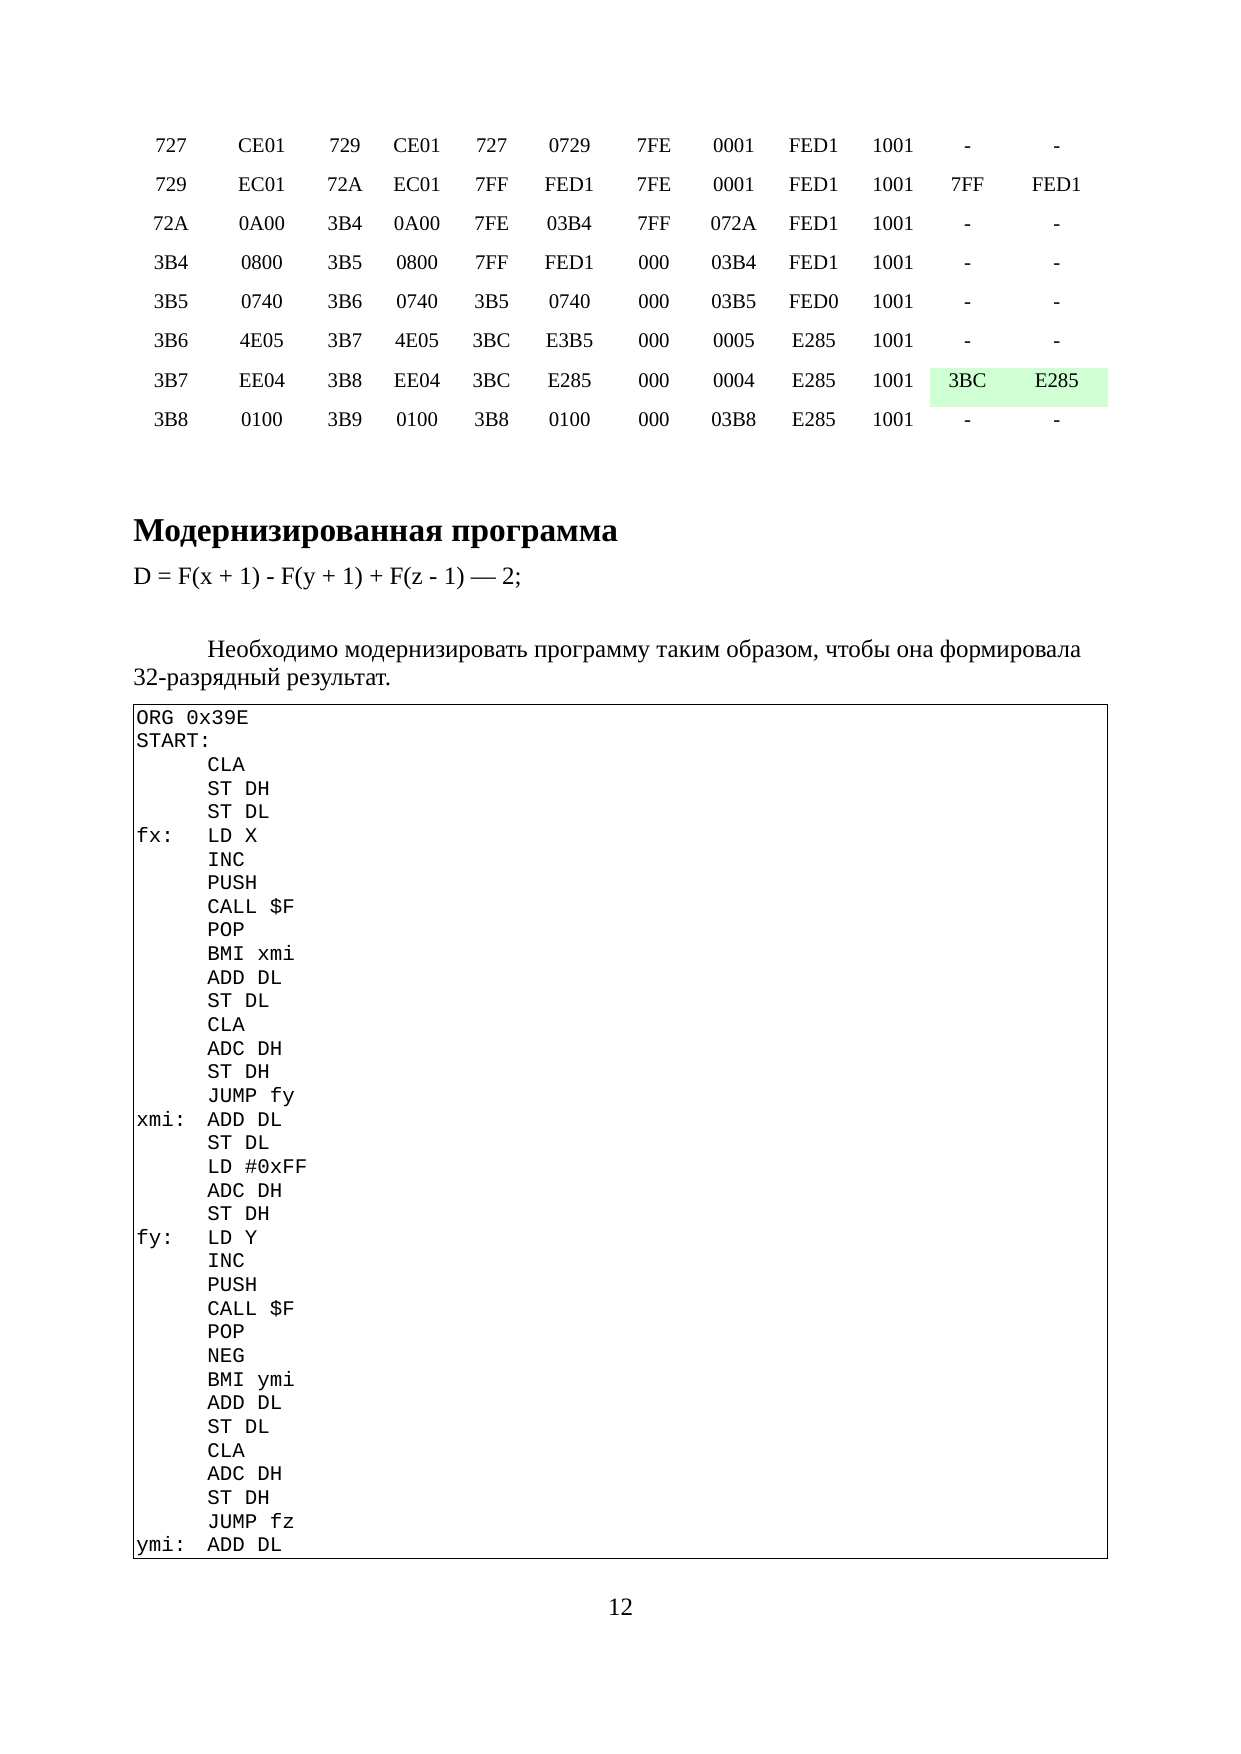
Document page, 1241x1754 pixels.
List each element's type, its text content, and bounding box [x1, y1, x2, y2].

text ST DH [134, 774, 1107, 798]
table_cell 0740 [527, 289, 611, 328]
table_cell 000 [611, 368, 696, 407]
table_cell 000 [611, 289, 696, 328]
text CALL $F [134, 893, 1107, 916]
table_cell 0100 [211, 407, 312, 446]
text ADC DH [134, 1035, 1107, 1058]
text POP [134, 916, 1107, 940]
text JUMP fy [134, 1082, 1107, 1106]
table_cell 3B5 [456, 289, 527, 328]
table_cell 3BC [456, 329, 527, 367]
table_cell 3B5 [312, 250, 378, 289]
table_cell 727 [130, 133, 211, 172]
table_cell 1001 [856, 172, 930, 211]
table_cell - [930, 289, 1005, 328]
table_cell 03B4 [696, 250, 771, 289]
table_cell 3B8 [456, 407, 527, 446]
table_cell 1001 [856, 407, 930, 446]
table_cell E285 [771, 329, 856, 367]
table_cell 0A00 [378, 211, 456, 250]
table_cell 729 [130, 172, 211, 211]
table_cell FED1 [771, 211, 856, 250]
text PUSH [134, 869, 1107, 893]
table_cell CE01 [211, 133, 312, 172]
table_cell 1001 [856, 133, 930, 172]
text BMI ymi [134, 1366, 1107, 1389]
table_cell - [930, 250, 1005, 289]
table_cell FED1 [1005, 172, 1108, 211]
text CALL $F [134, 1295, 1107, 1318]
table_cell 3B4 [312, 211, 378, 250]
table_cell 3BC [930, 368, 1005, 407]
table_cell E285 [1005, 368, 1108, 407]
text ST DH [134, 1200, 1107, 1224]
text INC [134, 846, 1107, 869]
table_cell 0740 [211, 289, 312, 328]
table_cell 0A00 [211, 211, 312, 250]
table_cell 0729 [527, 133, 611, 172]
table_cell FED1 [771, 172, 856, 211]
table_cell 03B4 [527, 211, 611, 250]
table_cell - [1005, 250, 1108, 289]
table_cell 727 [456, 133, 527, 172]
table_cell 0005 [696, 329, 771, 367]
table_cell 7FF [456, 250, 527, 289]
table_cell FED1 [527, 250, 611, 289]
table_cell E285 [527, 368, 611, 407]
table_cell 3BC [456, 368, 527, 407]
text INC [134, 1247, 1107, 1271]
table_cell EC01 [378, 172, 456, 211]
table_cell CE01 [378, 133, 456, 172]
table_cell 3B8 [130, 407, 211, 446]
table_cell FED1 [527, 172, 611, 211]
table_cell - [930, 407, 1005, 446]
table_cell 0100 [378, 407, 456, 446]
table_cell 3B7 [312, 329, 378, 367]
table_cell 000 [611, 250, 696, 289]
table_cell 0800 [211, 250, 312, 289]
text POP [134, 1318, 1107, 1342]
text fx: LD X [134, 822, 1107, 846]
text ORG 0x39E [134, 705, 1107, 727]
table_cell 1001 [856, 329, 930, 367]
table_cell 72A [130, 211, 211, 250]
text CLA [134, 1437, 1107, 1460]
table_cell - [1005, 407, 1108, 446]
table_cell EE04 [378, 368, 456, 407]
text CLA [134, 751, 1107, 774]
table_cell - [1005, 329, 1108, 367]
table_cell 1001 [856, 289, 930, 328]
text ymi: ADD DL [134, 1531, 1107, 1558]
table_cell 3B7 [130, 368, 211, 407]
table_cell 4E05 [211, 329, 312, 367]
table_cell 1001 [856, 250, 930, 289]
table_cell 72A [312, 172, 378, 211]
table_cell 7FF [611, 211, 696, 250]
text START: [134, 727, 1107, 751]
table_cell 729 [312, 133, 378, 172]
table_cell 0001 [696, 172, 771, 211]
subtitle Необходимо модернизировать программу таким образом, чтобы она формировала 32-разрядный результат. [133, 634, 1107, 691]
table_cell 072A [696, 211, 771, 250]
text ADC DH [134, 1460, 1107, 1484]
table_cell 4E05 [378, 329, 456, 367]
text ADD DL [134, 964, 1107, 987]
table_cell 7FE [456, 211, 527, 250]
table_cell E285 [771, 368, 856, 407]
table_cell 3B6 [130, 329, 211, 367]
text PUSH [134, 1271, 1107, 1295]
text BMI xmi [134, 940, 1107, 964]
table_cell EC01 [211, 172, 312, 211]
table_cell - [930, 133, 1005, 172]
text JUMP fz [134, 1508, 1107, 1531]
table_cell 7FE [611, 133, 696, 172]
text D = F(x + 1) - F(y + 1) + F(z - 1) — 2; [133, 561, 1107, 590]
table_cell 3B8 [312, 368, 378, 407]
table_cell FED1 [771, 250, 856, 289]
table_cell 1001 [856, 211, 930, 250]
table_cell - [1005, 289, 1108, 328]
text ST DL [134, 798, 1107, 822]
table_cell EE04 [211, 368, 312, 407]
table_cell 000 [611, 329, 696, 367]
table_cell 7FE [611, 172, 696, 211]
table_cell 0004 [696, 368, 771, 407]
table_cell FED1 [771, 133, 856, 172]
text ST DH [134, 1484, 1107, 1508]
table_cell 7FF [930, 172, 1005, 211]
table_cell 1001 [856, 368, 930, 407]
table_cell 7FF [456, 172, 527, 211]
text CLA [134, 1011, 1107, 1035]
subtitle Модернизированная программа [133, 510, 1107, 548]
table_cell E3B5 [527, 329, 611, 367]
table_cell - [1005, 211, 1108, 250]
text NEG [134, 1342, 1107, 1366]
text fy: LD Y [134, 1224, 1107, 1247]
table_cell 0001 [696, 133, 771, 172]
table_cell 03B8 [696, 407, 771, 446]
text ADD DL [134, 1389, 1107, 1413]
text ST DH [134, 1058, 1107, 1082]
table_cell 3B5 [130, 289, 211, 328]
text ADC DH [134, 1177, 1107, 1200]
text ST DL [134, 1129, 1107, 1153]
table_cell - [930, 329, 1005, 367]
table_cell - [930, 211, 1005, 250]
table_cell FED0 [771, 289, 856, 328]
table_cell 0100 [527, 407, 611, 446]
table_cell 3B6 [312, 289, 378, 328]
table_cell 0740 [378, 289, 456, 328]
table_cell 3B9 [312, 407, 378, 446]
text LD #0xFF [134, 1153, 1107, 1177]
table_cell 03B5 [696, 289, 771, 328]
table_cell 000 [611, 407, 696, 446]
table_cell E285 [771, 407, 856, 446]
text ST DL [134, 1413, 1107, 1437]
table_cell 3B4 [130, 250, 211, 289]
table_cell - [1005, 133, 1108, 172]
table_cell 0800 [378, 250, 456, 289]
text xmi: ADD DL [134, 1106, 1107, 1129]
text ST DL [134, 987, 1107, 1011]
